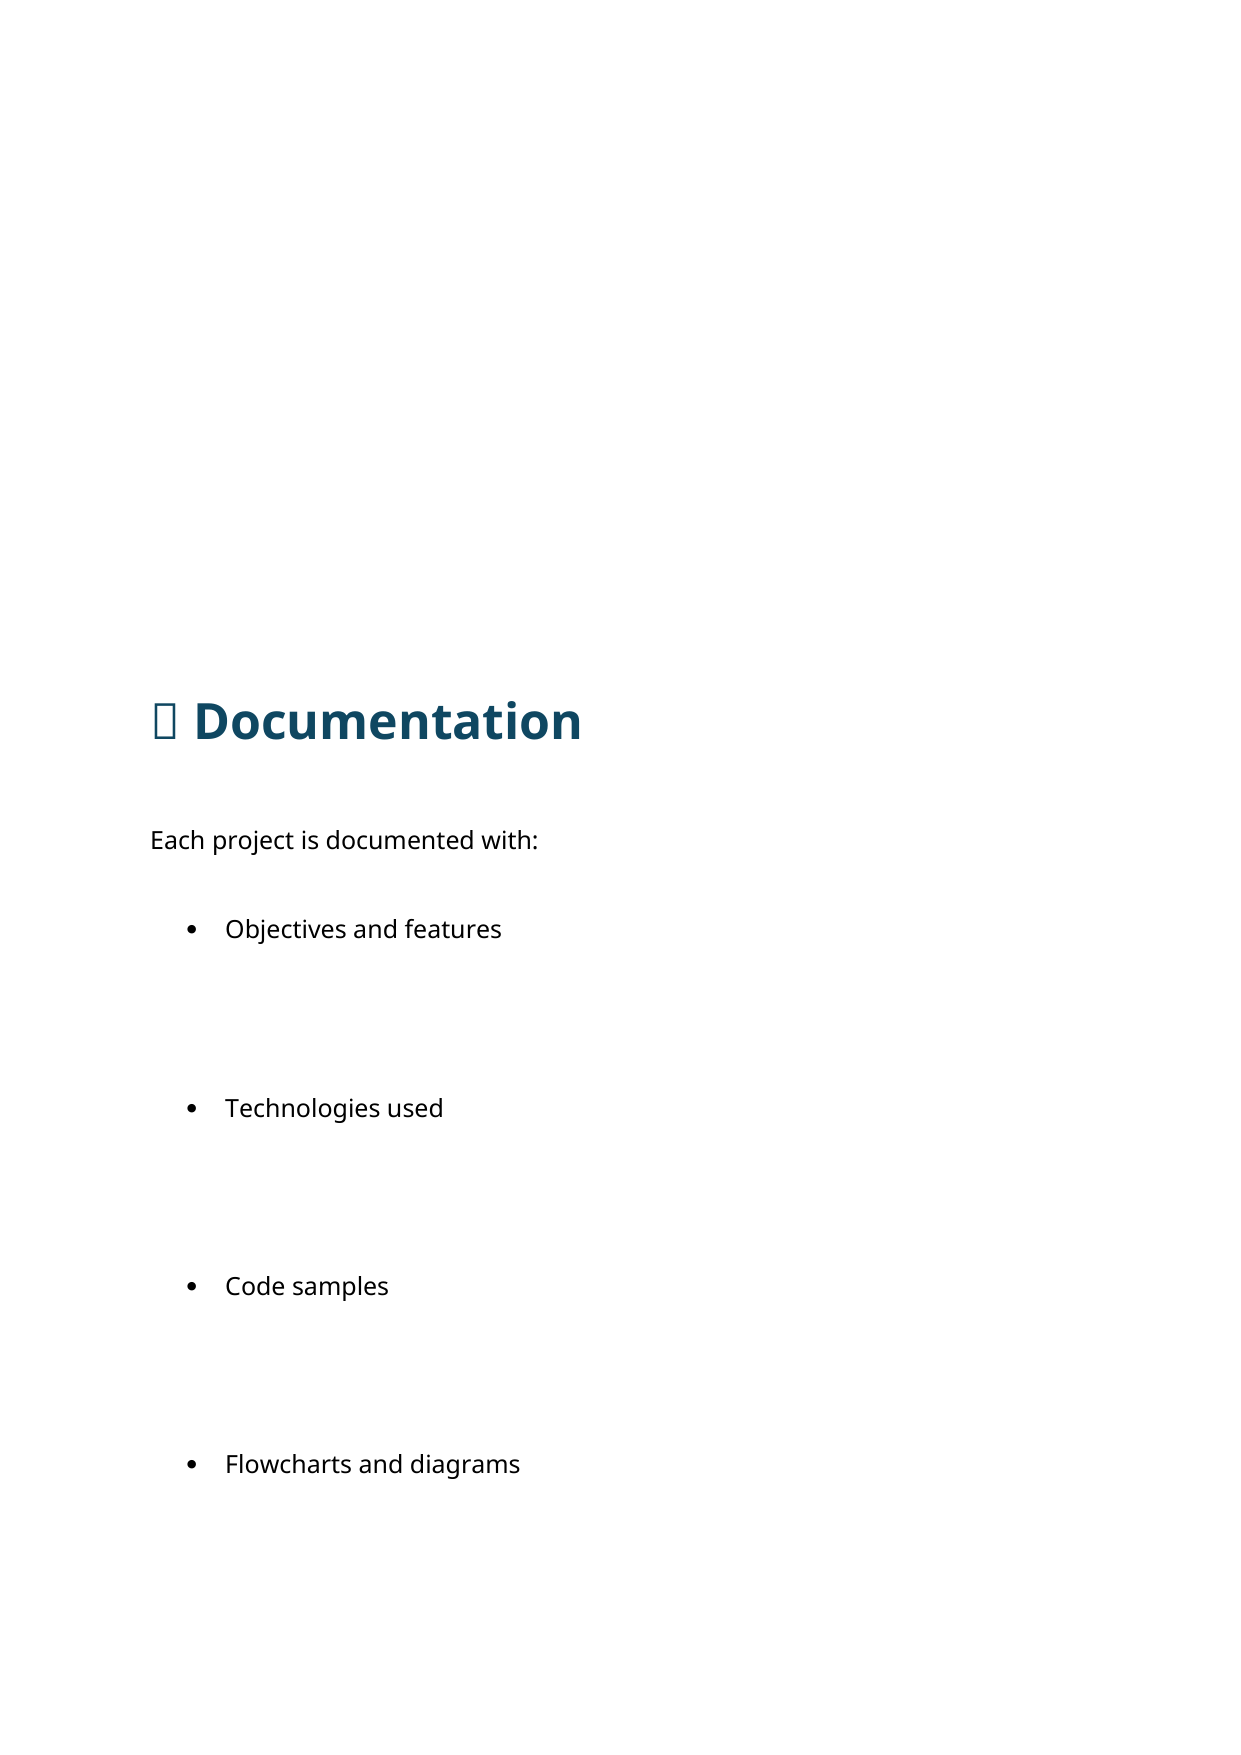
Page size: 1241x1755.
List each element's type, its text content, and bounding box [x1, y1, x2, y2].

list Technologies used [187, 1090, 1090, 1124]
list Objectives and features [187, 912, 1090, 946]
subtitle 📘 Documentation [150, 686, 1090, 754]
list Flowcharts and diagrams [187, 1447, 1090, 1481]
list Code samples [187, 1269, 1090, 1303]
text Each project is documented with: [150, 823, 1090, 857]
